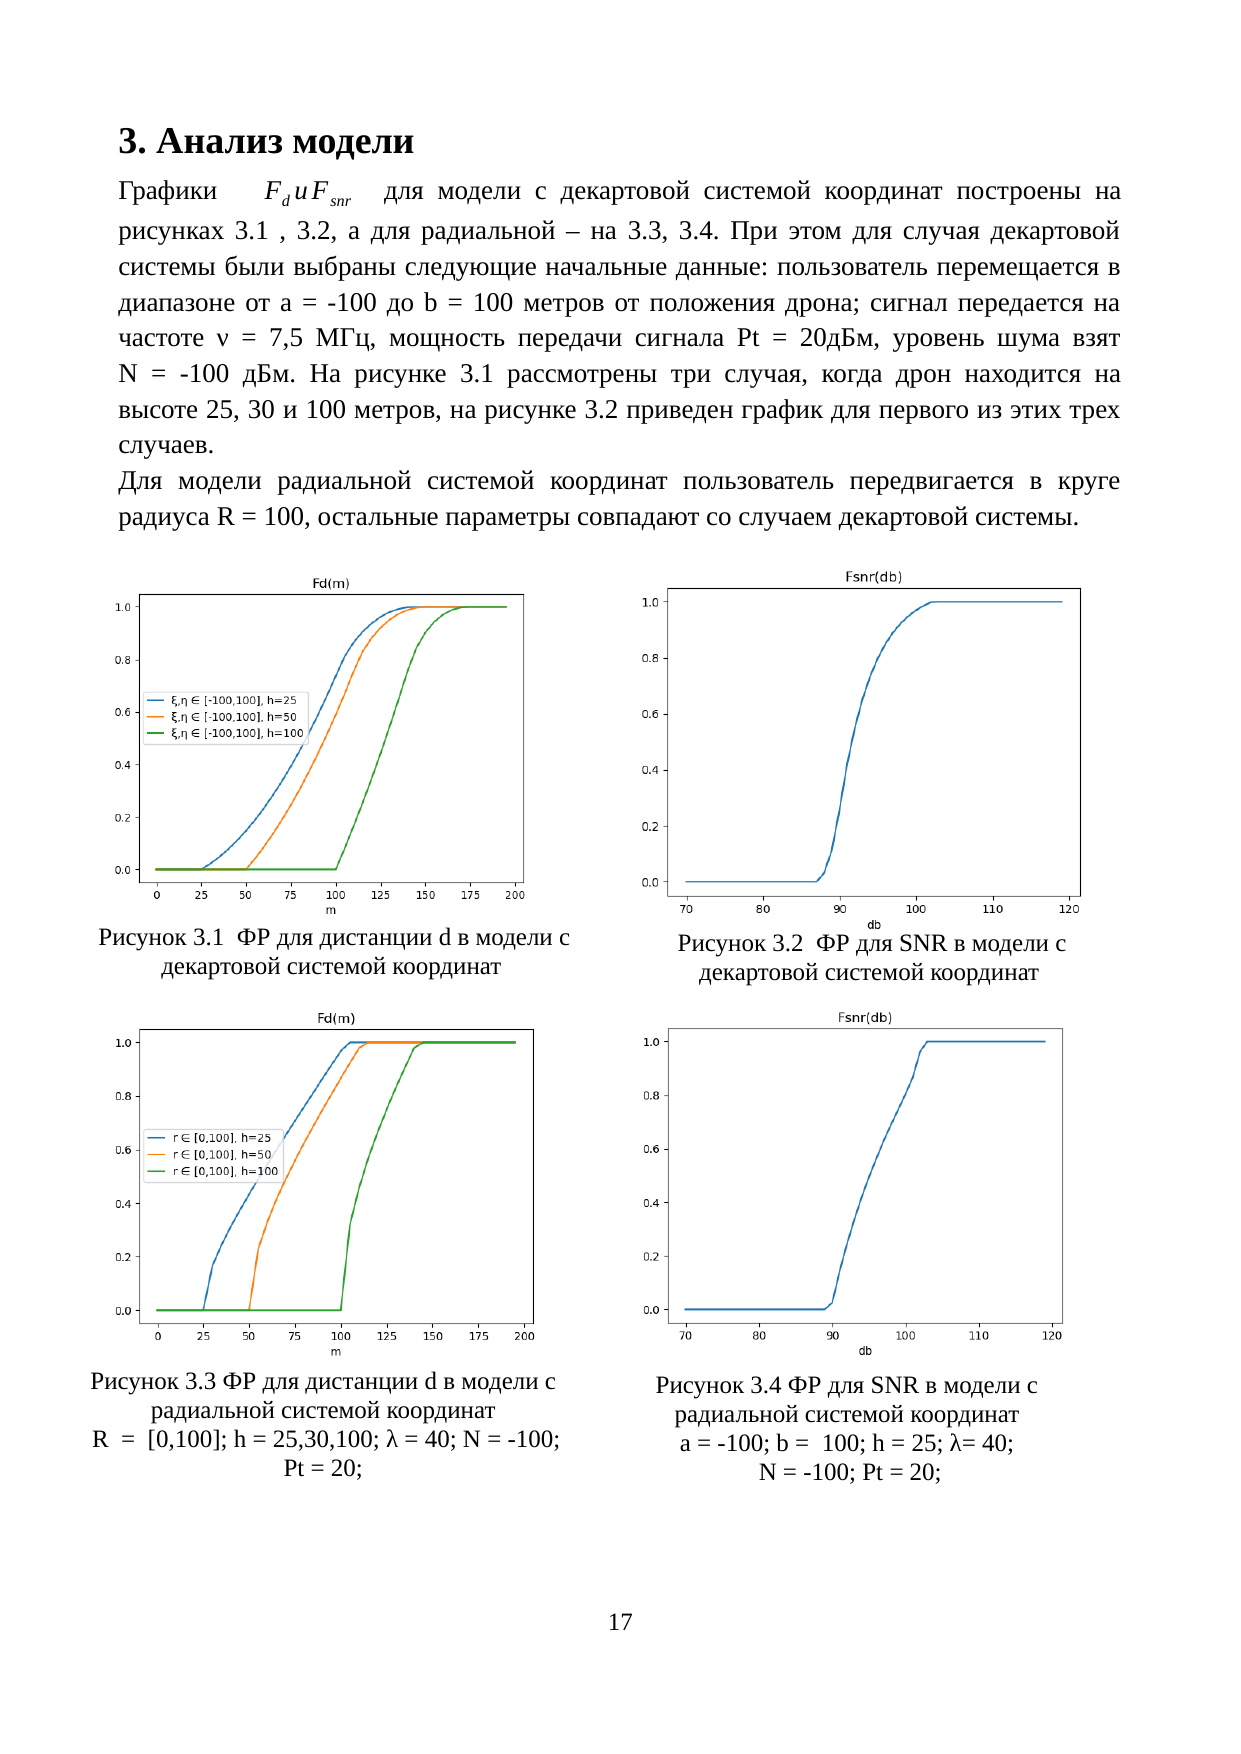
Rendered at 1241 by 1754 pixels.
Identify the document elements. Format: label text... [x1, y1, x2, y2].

text Графики для модели с декартовой системой координат построены на рисунках 3.1 , 3.2, а для радиальной – на 3.3, 3.4. При этом для случая декартовой системы были выбраны следующие начальные данные: пользователь перемещается в диапазоне от a = -100 до b = 100 метров от положения дрона; сигнал передается на частоте ν = 7,5 МГц, мощность передачи сигнала Pt = 20дБм, уровень шума взят N = -100 дБм. На рисунке 3.1 рассмотрены три случая, когда дрон находится на высоте 25, 30 и 100 метров, на рисунке 3.2 приведен график для первого из этих трех случаев. [118, 174, 1122, 460]
picture [109, 571, 540, 918]
text Для модели радиальной системой координат пользователь передвигается в круге радиуса R = 100, остальные параметры совпадают со случаем декартовой системы. [118, 464, 1122, 531]
picture [113, 1006, 549, 1359]
picture [637, 1006, 1082, 1359]
subtitle 3. Анализ модели [118, 118, 1122, 162]
picture [638, 562, 1098, 936]
